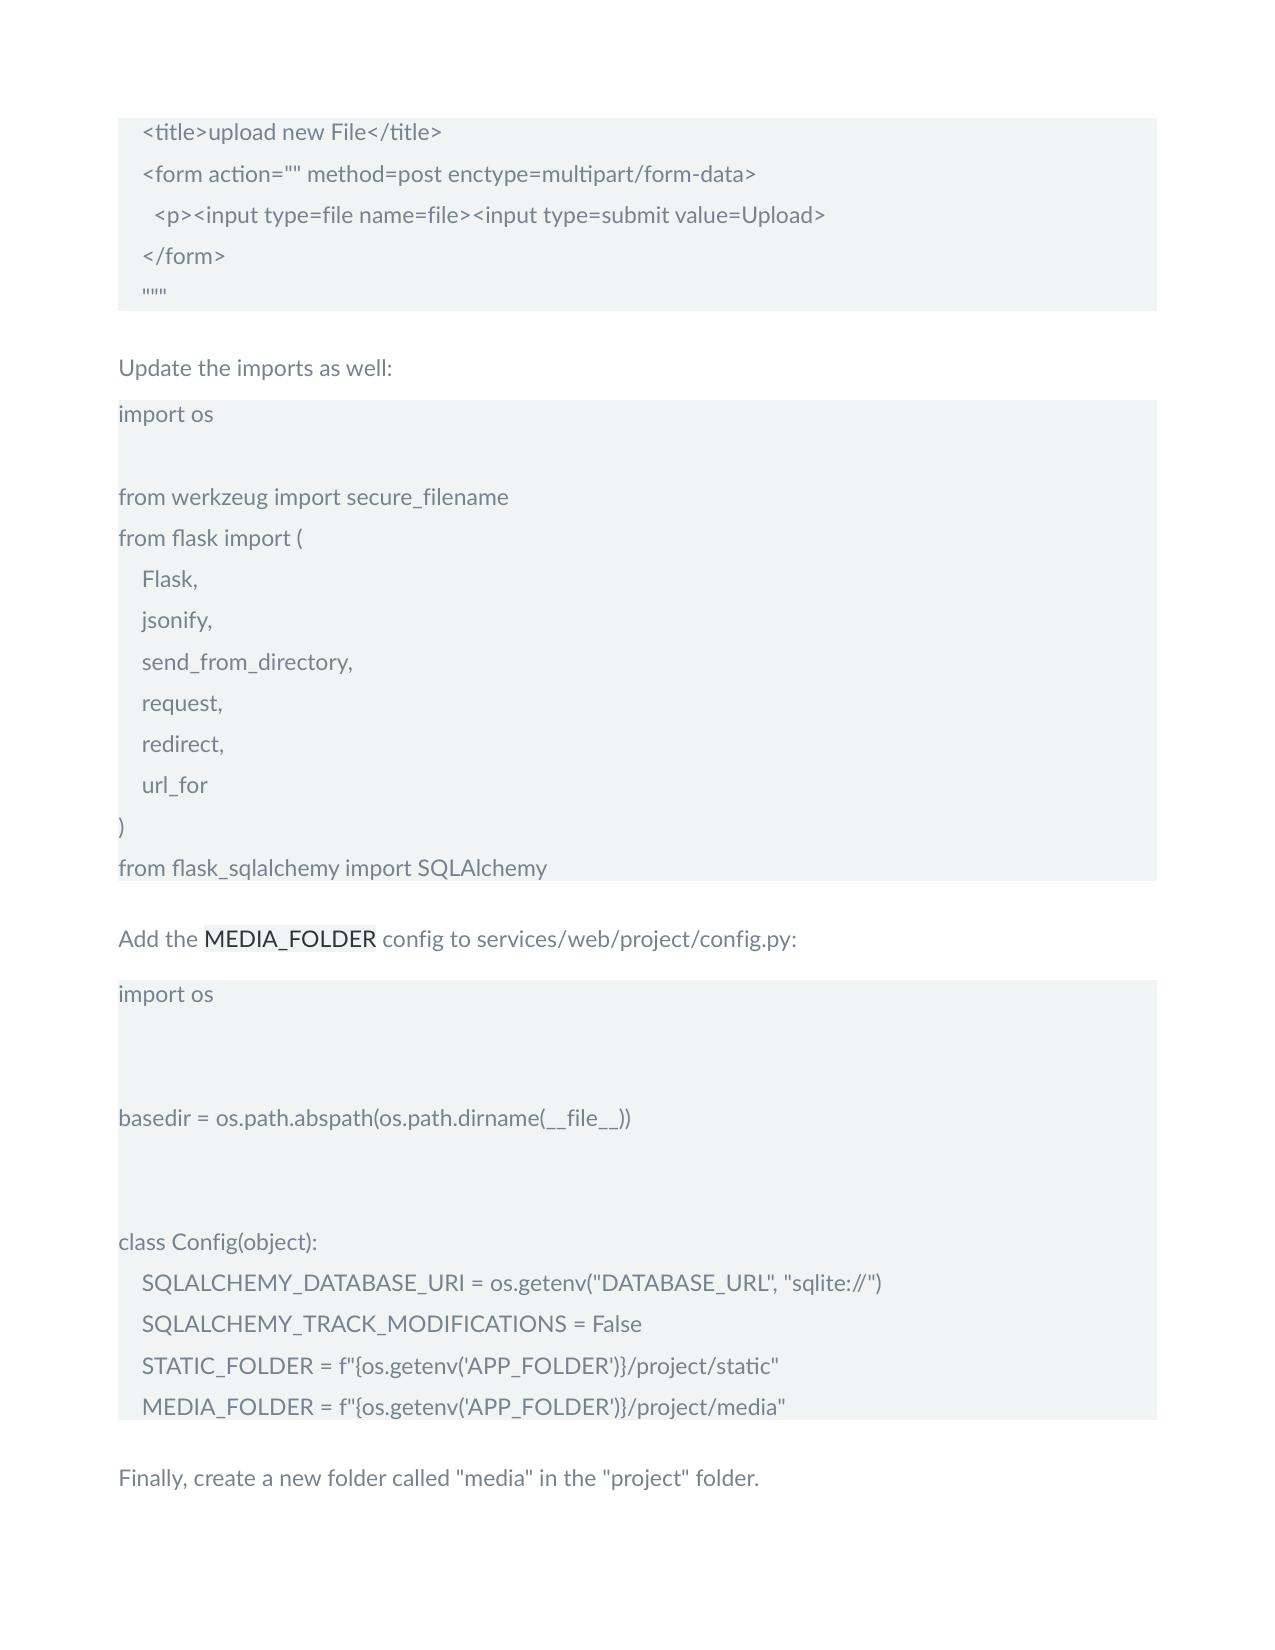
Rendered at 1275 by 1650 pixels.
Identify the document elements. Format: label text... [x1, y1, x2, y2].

text class Config(object): [118, 1228, 1157, 1255]
text from flask_sqlalchemy import SQLAlchemy [118, 854, 1157, 881]
text """ [118, 283, 1157, 311]
text <p><input type=file name=file><input type=submit value=Upload> [118, 201, 1157, 228]
text redirect, [118, 730, 1157, 757]
text Add the MEDIA_FOLDER config to services/web/project/config.py: [118, 924, 1157, 952]
text jsonify, [118, 606, 1157, 634]
text <title>upload new File</title> [118, 118, 1157, 146]
text basedir = os.path.abspath(os.path.dirname(__file__)) [118, 1104, 1157, 1132]
text </form> [118, 242, 1157, 269]
text SQLALCHEMY_DATABASE_URI = os.getenv("DATABASE_URL", "sqlite://") [118, 1269, 1157, 1297]
text Update the imports as well: [118, 354, 1157, 381]
text send_from_directory, [118, 647, 1157, 675]
text STATIC_FOLDER = f"{os.getenv('APP_FOLDER')}/project/static" [118, 1352, 1157, 1379]
text ) [118, 812, 1157, 840]
text import os [118, 400, 1157, 427]
text Flask, [118, 565, 1157, 592]
text request, [118, 689, 1157, 716]
text import os [118, 980, 1157, 1008]
text from werkzeug import secure_filename [118, 482, 1157, 510]
text <form action="" method=post enctype=multipart/form-data> [118, 159, 1157, 187]
text MEDIA_FOLDER = f"{os.getenv('APP_FOLDER')}/project/media" [118, 1393, 1157, 1420]
text url_for [118, 771, 1157, 799]
text from flask import ( [118, 524, 1157, 551]
text Finally, create a new folder called "media" in the "project" folder. [118, 1463, 1157, 1491]
text SQLALCHEMY_TRACK_MODIFICATIONS = False [118, 1310, 1157, 1338]
